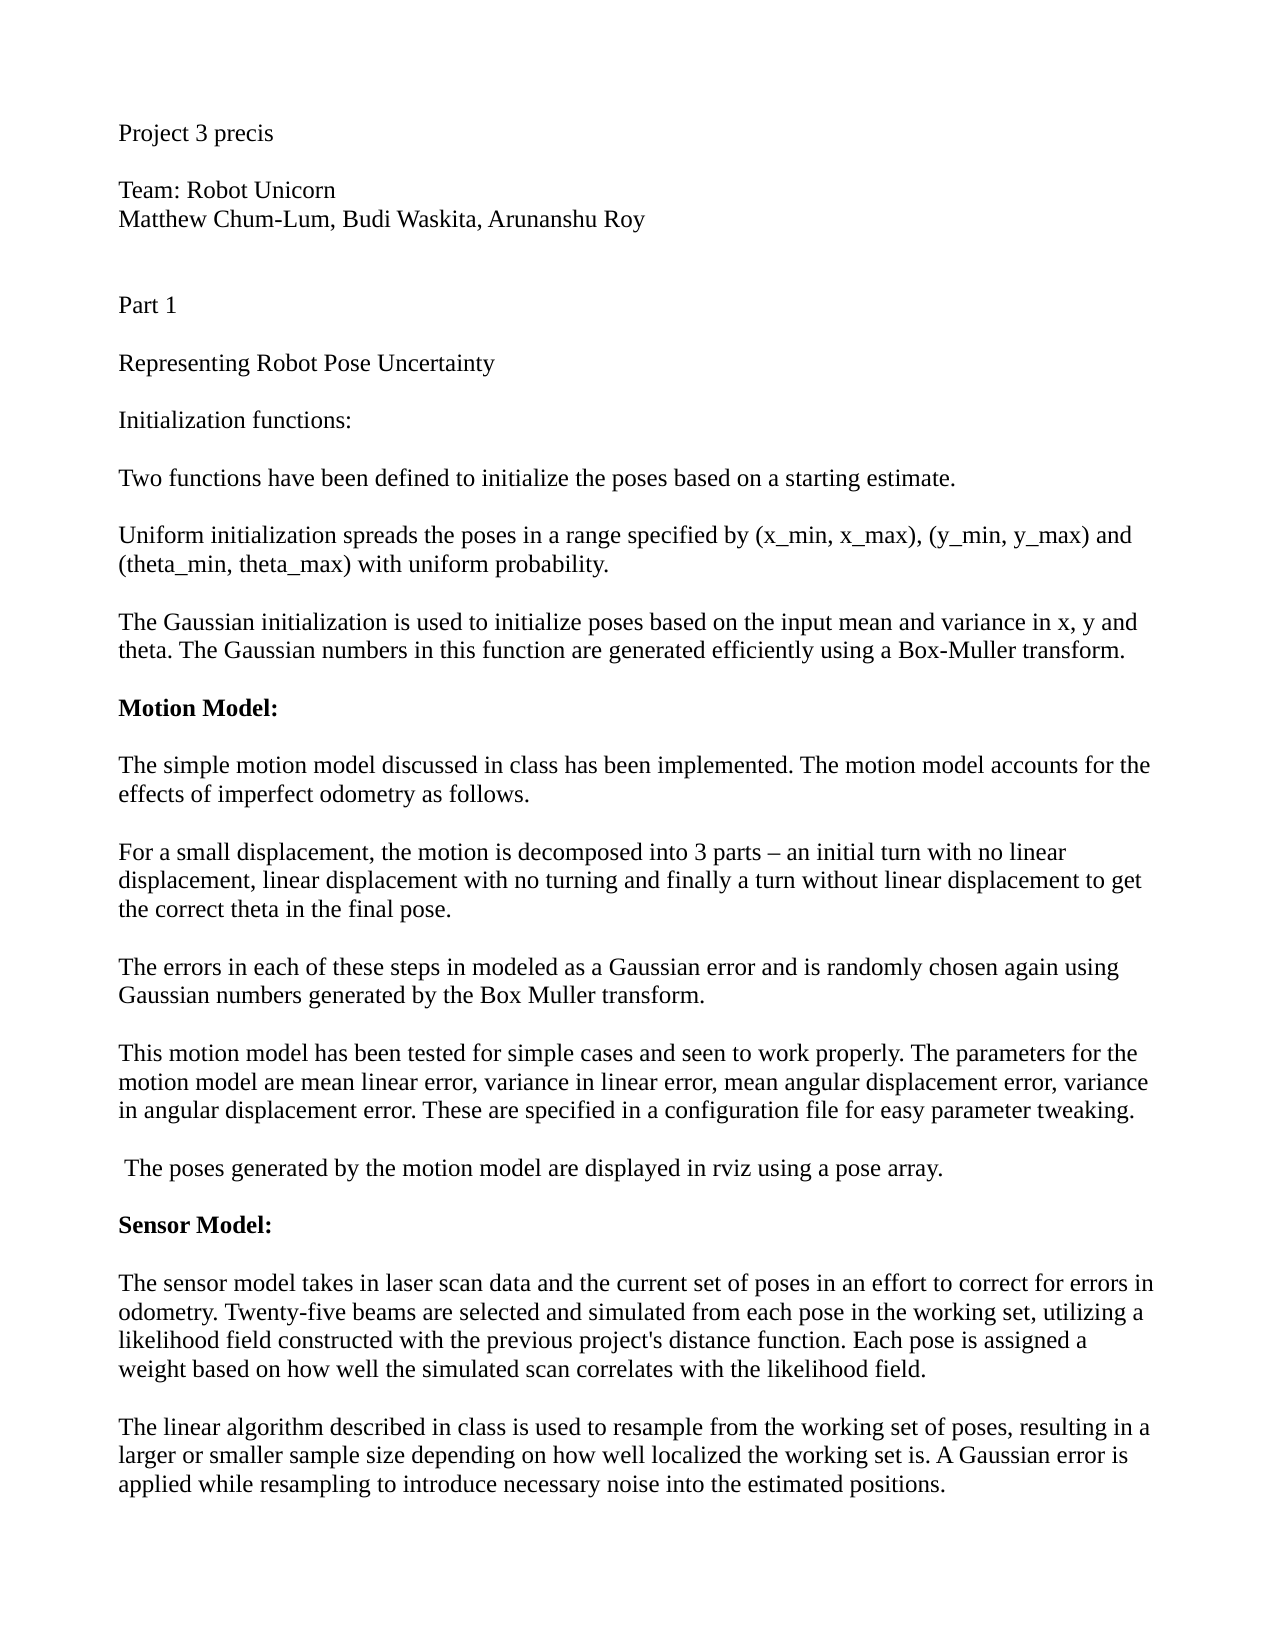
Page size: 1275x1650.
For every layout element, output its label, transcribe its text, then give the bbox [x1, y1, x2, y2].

text Initialization functions: [118, 406, 1157, 434]
text The Gaussian initialization is used to initialize poses based on the input mean and variance in x, y and theta. The Gaussian numbers in this function are generated efficiently using a Box-Muller transform. [118, 607, 1157, 664]
text Two functions have been defined to initialize the poses based on a starting estimate. [118, 463, 1157, 492]
text The linear algorithm described in class is used to resample from the working set of poses, resulting in a larger or smaller sample size depending on how well localized the working set is. A Gaussian error is applied while resampling to introduce necessary noise into the estimated positions. [118, 1412, 1157, 1498]
text For a small displacement, the motion is decomposed into 3 parts – an initial turn with no linear displacement, linear displacement with no turning and finally a turn without linear displacement to get the correct theta in the final pose. [118, 837, 1157, 923]
text Part 1 [118, 291, 1157, 319]
text This motion model has been tested for simple cases and seen to work properly. The parameters for the motion model are mean linear error, variance in linear error, mean angular displacement error, variance in angular displacement error. These are specified in a configuration file for easy parameter tweaking. [118, 1038, 1157, 1124]
text Team: Robot Unicorn [118, 176, 1157, 204]
text The errors in each of these steps in modeled as a Gaussian error and is randomly chosen again using Gaussian numbers generated by the Box Muller transform. [118, 952, 1157, 1009]
text (theta_min, theta_max) with uniform probability. [118, 549, 1157, 578]
text Matthew Chum-Lum, Budi Waskita, Arunanshu Roy [118, 204, 1157, 233]
text Representing Robot Pose Uncertainty [118, 348, 1157, 377]
text Project 3 precis [118, 118, 1157, 147]
text The simple motion model discussed in class has been implemented. The motion model accounts for the effects of imperfect odometry as follows. [118, 751, 1157, 808]
text The sensor model takes in laser scan data and the current set of poses in an effort to correct for errors in odometry. Twenty-five beams are selected and simulated from each pose in the working set, utilizing a likelihood field constructed with the previous project's distance function. Each pose is assigned a weight based on how well the simulated scan correlates with the likelihood field. [118, 1268, 1157, 1383]
text Uniform initialization spreads the poses in a range specified by (x_min, x_max), (y_min, y_max) and [118, 521, 1157, 549]
text The poses generated by the motion model are displayed in rviz using a pose array. [118, 1153, 1157, 1182]
text Sensor Model: [118, 1211, 1157, 1239]
text Motion Model: [118, 693, 1157, 722]
